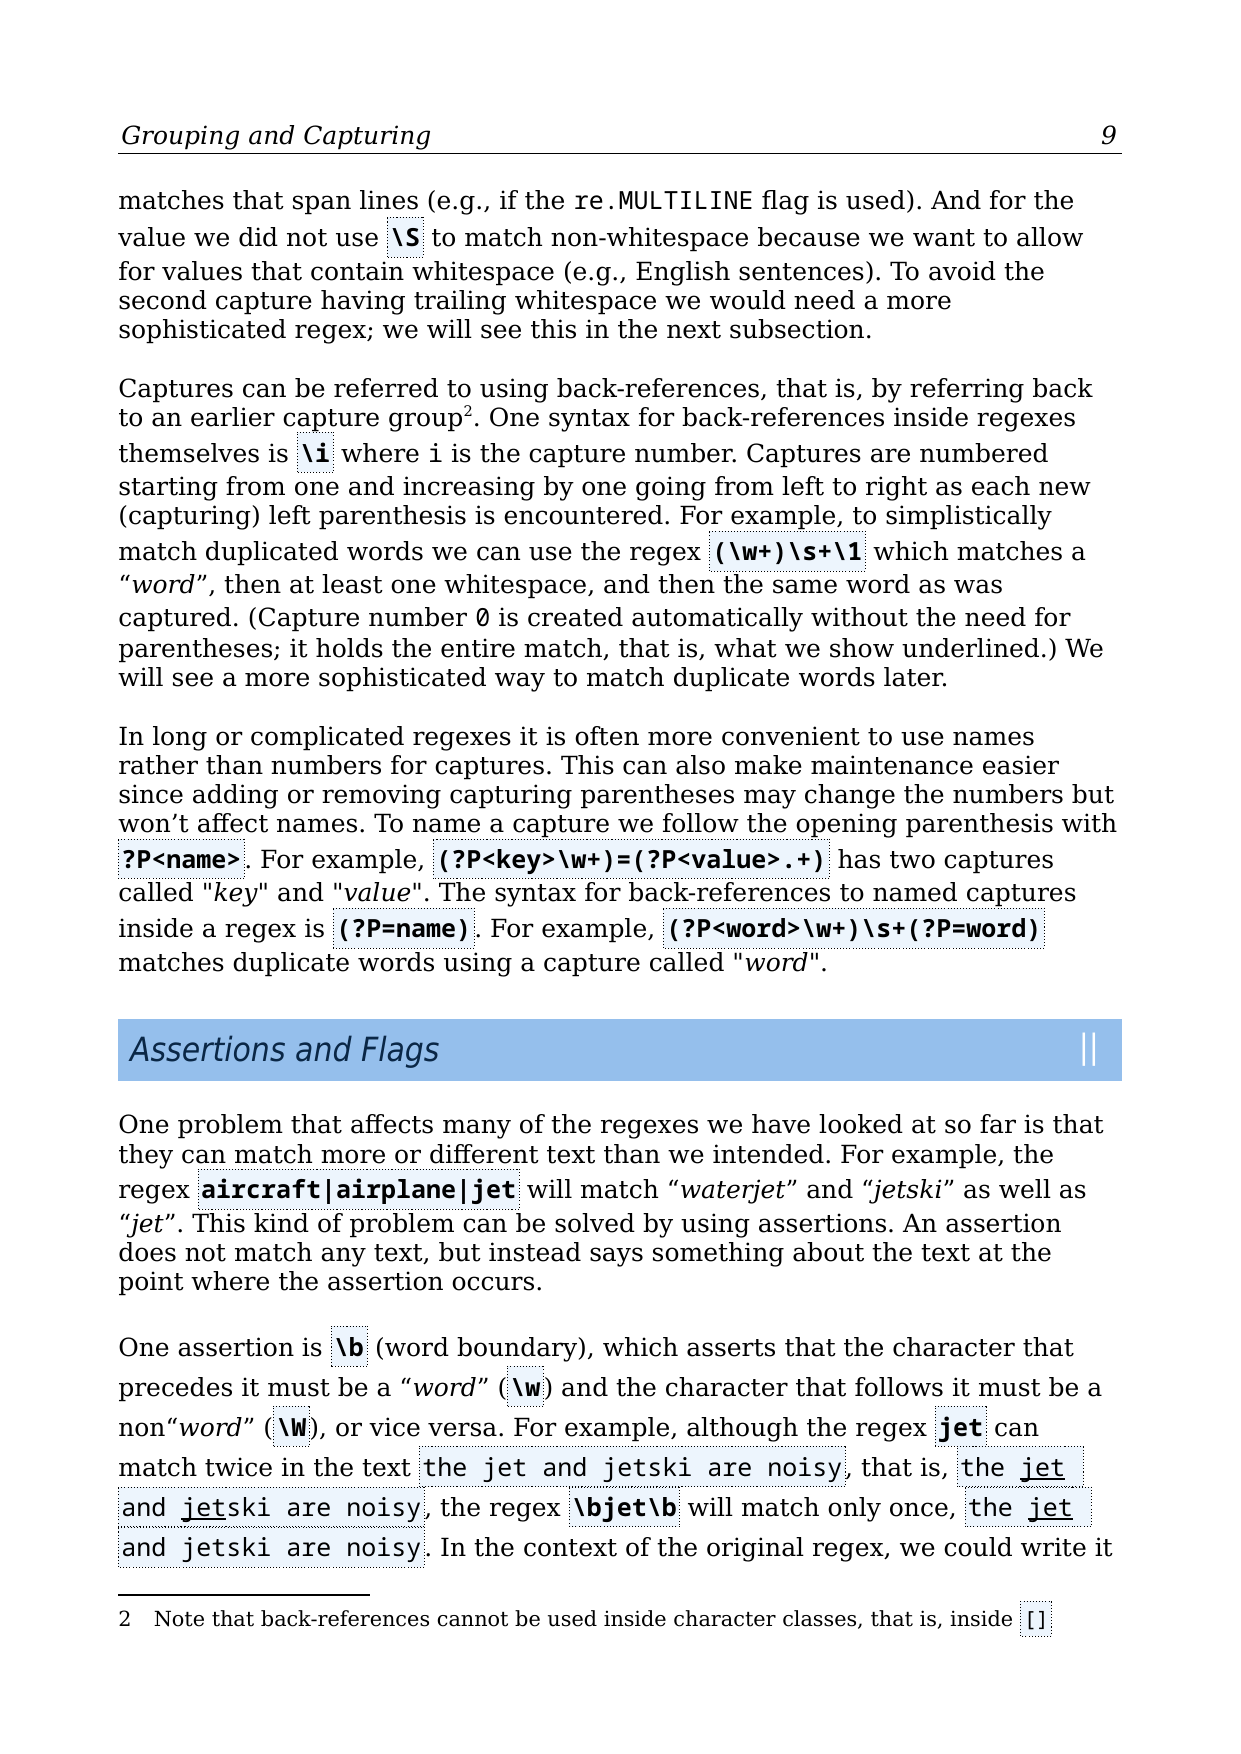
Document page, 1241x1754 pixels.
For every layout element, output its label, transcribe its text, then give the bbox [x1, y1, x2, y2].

text Note that back-references cannot be used inside character classes, that is, inside [] [1051, 1601, 1122, 1636]
text matches that span lines (e.g., if the re.MULTILINE flag is used). And for the value we did not use \S to match non-whitespace because we want to allow for values that contain whitespace (e.g., English sentences). To avoid the second capture having trailing whitespace we would need a more sophisticated regex; we will see this in the next subsection. [118, 183, 1122, 344]
subtitle Assertions and Flags [118, 1019, 1122, 1081]
text One problem that affects many of the regexes we have looked at so far is that they can match more or different text than we intended. For example, the regex aircraft|airplane|jet will match “waterjet” and “jetski” as well as “jet”. This kind of problem can be solved by using assertions. An assertion does not match any text, but instead says something about the text at the point where the assertion occurs. [118, 1111, 1122, 1297]
text || [1063, 1028, 1098, 1066]
text One assertion is \b (word boundary), which asserts that the character that precedes it must be a “word” (\w) and the character that follows it must be a non“word” (\W), or vice versa. For example, although the regex jet can match twice in the text the jet and jetski are noisy, that is, the jet and jetski are noisy, the regex \bjet\b will match only once, the jet and jetski are noisy. In the context of the original regex, we could write it [118, 1326, 1122, 1567]
text In long or complicated regexes it is often more convenient to use names rather than numbers for captures. This can also make maintenance easier since adding or removing capturing parentheses may change the numbers but won’t affect names. To name a capture we follow the opening parenthesis with ?P<name>. For example, (?P<key>\w+)=(?P<value>.+) has two captures called "key" and "value". The syntax for back-references to named captures inside a regex is (?P=name). For example, (?P<word>\w+)\s+(?P=word) matches duplicate words using a capture called "word". [118, 722, 1122, 977]
text Captures can be referred to using back-references, that is, by referring back to an earlier capture group. One syntax for back-references inside regexes themselves is \i where i is the capture number. Captures are numbered starting from one and increasing by one going from left to right as each new (capturing) left parenthesis is encountered. For example, to simplistically match duplicated words we can use the regex (\w+)\s+\1 which matches a “word”, then at least one whitespace, and then the same word as was captured. (Capture number 0 is created automatically without the need for parentheses; it holds the entire match, that is, what we show underlined.) We will see a more sophisticated way to match duplicate words later. [118, 374, 1122, 692]
text Note that back-references cannot be used inside character classes, that is, inside [] [118, 1601, 1020, 1636]
